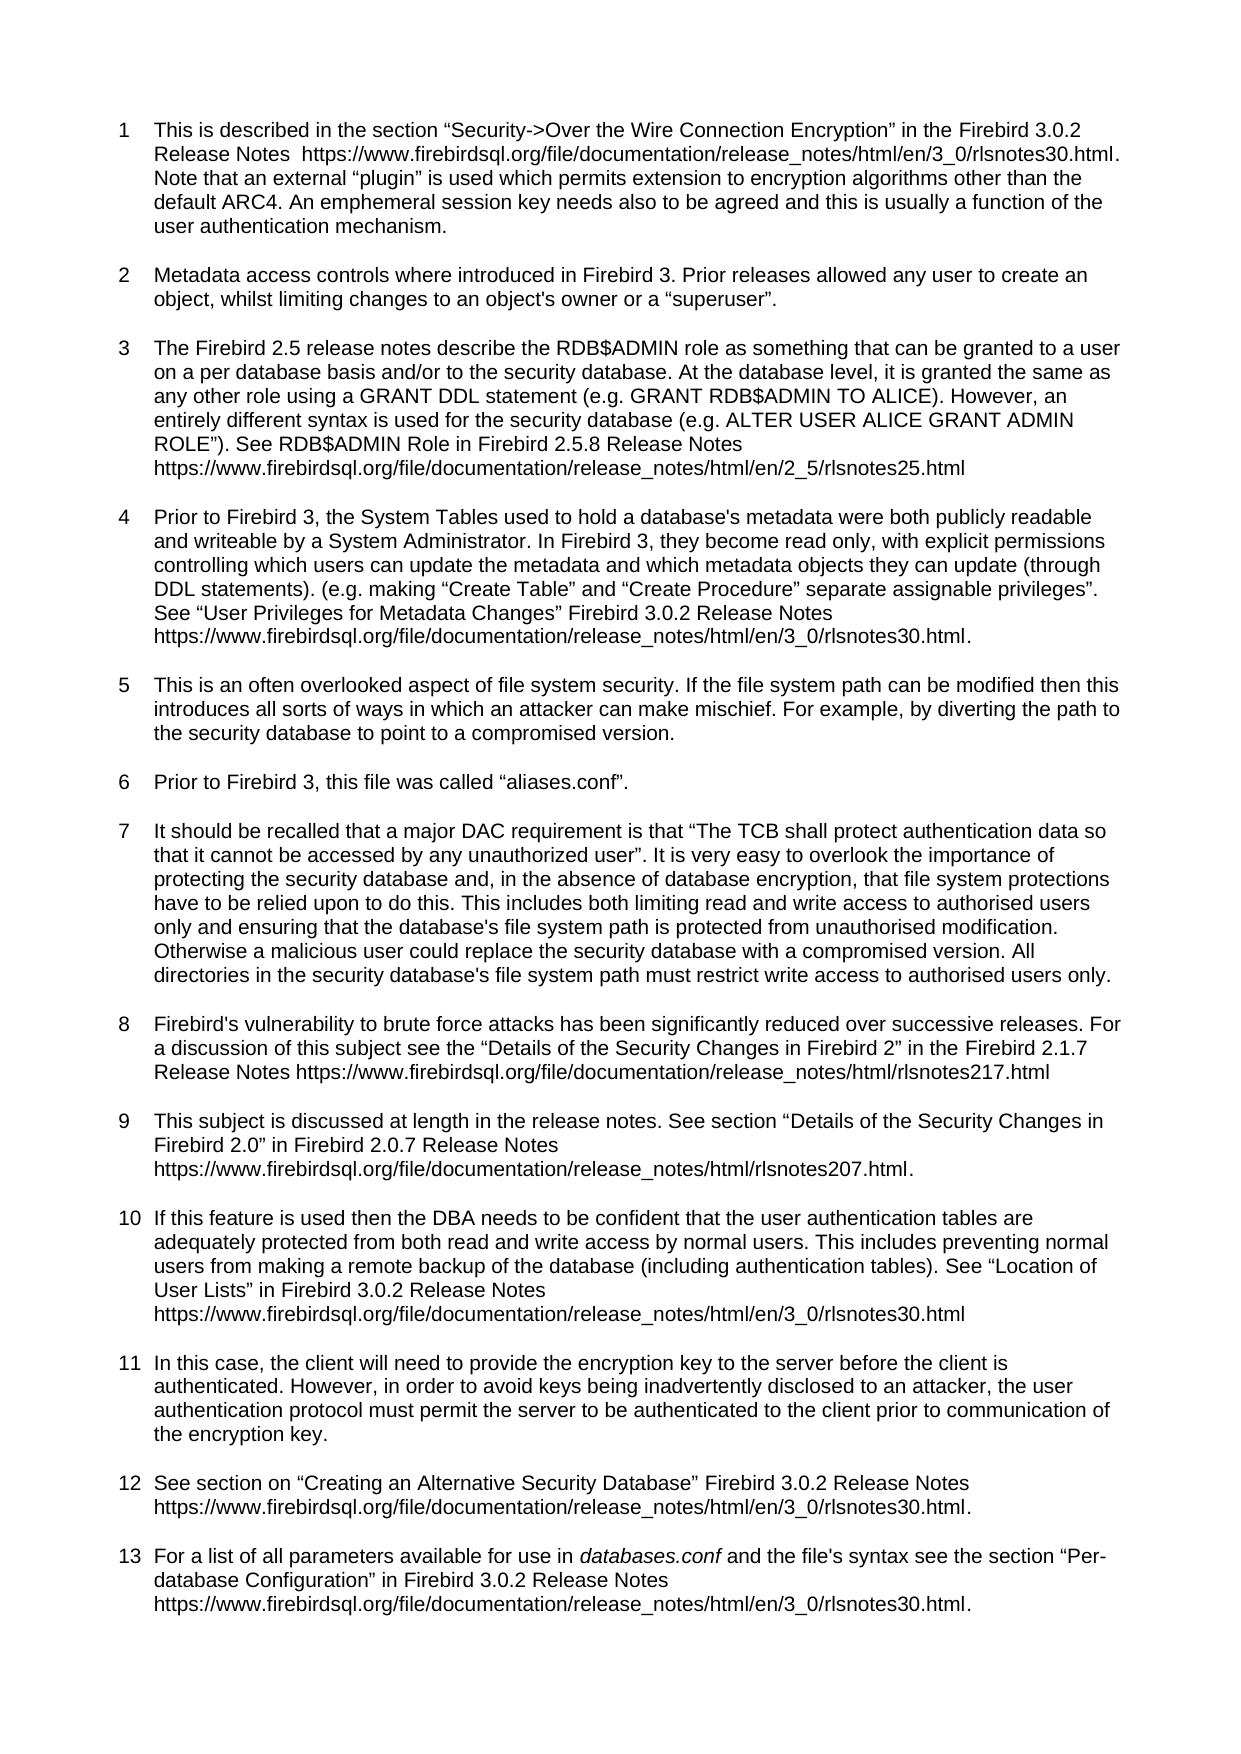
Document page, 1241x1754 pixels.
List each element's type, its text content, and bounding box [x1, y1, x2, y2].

text Prior to Firebird 3, this file was called “aliases.conf”. [118, 770, 1122, 794]
text Firebird's vulnerability to brute force attacks has been significantly reduced over successive releases. For a discussion of this subject see the “Details of the Security Changes in Firebird 2” in the Firebird 2.1.7 Release Notes https://www.firebirdsql.org/file/documentation/release_notes/html/rlsnotes217.html [118, 1012, 1122, 1084]
text For a list of all parameters available for use in databases.conf and the file's syntax see the section “Per-database Configuration” in Firebird 3.0.2 Release Notes https://www.firebirdsql.org/file/documentation/release_notes/html/en/3_0/rlsnotes30.html. [118, 1544, 1122, 1616]
text Prior to Firebird 3, the System Tables used to hold a database's metadata were both publicly readable and writeable by a System Administrator. In Firebird 3, they become read only, with explicit permissions controlling which users can update the metadata and which metadata objects they can update (through DDL statements). (e.g. making “Create Table” and “Create Procedure” separate assignable privileges”. See “User Privileges for Metadata Changes” Firebird 3.0.2 Release Notes https://www.firebirdsql.org/file/documentation/release_notes/html/en/3_0/rlsnotes30.html. [118, 504, 1122, 648]
text The Firebird 2.5 release notes describe the RDB$ADMIN role as something that can be granted to a user on a per database basis and/or to the security database. At the database level, it is granted the same as any other role using a GRANT DDL statement (e.g. GRANT RDB$ADMIN TO ALICE). However, an entirely different syntax is used for the security database (e.g. ALTER USER ALICE GRANT ADMIN ROLE”). See RDB$ADMIN Role in Firebird 2.5.8 Release Notes https://www.firebirdsql.org/file/documentation/release_notes/html/en/2_5/rlsnotes25.html [118, 336, 1122, 479]
list This is an often overlooked aspect of file system security. If the file system path can be modified then this introduces all sorts of ways in which an attacker can make mischief. For example, by diverting the path to the security database to point to a compromised version. [118, 673, 1122, 745]
text This subject is discussed at length in the release notes. See section “Details of the Security Changes in Firebird 2.0” in Firebird 2.0.7 Release Notes https://www.firebirdsql.org/file/documentation/release_notes/html/rlsnotes207.html. [118, 1109, 1122, 1181]
list If this feature is used then the DBA needs to be confident that the user authentication tables are adequately protected from both read and write access by normal users. This includes preventing normal users from making a remote backup of the database (including authentication tables). See “Location of User Lists” in Firebird 3.0.2 Release Notes https://www.firebirdsql.org/file/documentation/release_notes/html/en/3_0/rlsnotes30.html [118, 1206, 1122, 1325]
text This is described in the section “Security->Over the Wire Connection Encryption” in the Firebird 3.0.2 Release Notes https://www.firebirdsql.org/file/documentation/release_notes/html/en/3_0/rlsnotes30.html. Note that an external “plugin” is used which permits extension to encryption algorithms other than the default ARC4. An emphemeral session key needs also to be agreed and this is usually a function of the user authentication mechanism. [118, 118, 1122, 238]
list Metadata access controls where introduced in Firebird 3. Prior releases allowed any user to create an object, whilst limiting changes to an object's owner or a “superuser”. [118, 263, 1122, 311]
text It should be recalled that a major DAC requirement is that “The TCB shall protect authentication data so that it cannot be accessed by any unauthorized user”. It is very easy to overlook the importance of protecting the security database and, in the absence of database encryption, that file system protections have to be relied upon to do this. This includes both limiting read and write access to authorised users only and ensuring that the database's file system path is protected from unauthorised modification. Otherwise a malicious user could replace the security database with a compromised version. All directories in the security database's file system path must restrict write access to authorised users only. [118, 819, 1122, 987]
list In this case, the client will need to provide the encryption key to the server before the client is authenticated. However, in order to avoid keys being inadvertently disclosed to an attacker, the user authentication protocol must permit the server to be authenticated to the client prior to communication of the encryption key. [118, 1350, 1122, 1446]
text See section on “Creating an Alternative Security Database” Firebird 3.0.2 Release Notes https://www.firebirdsql.org/file/documentation/release_notes/html/en/3_0/rlsnotes30.html. [118, 1471, 1122, 1519]
